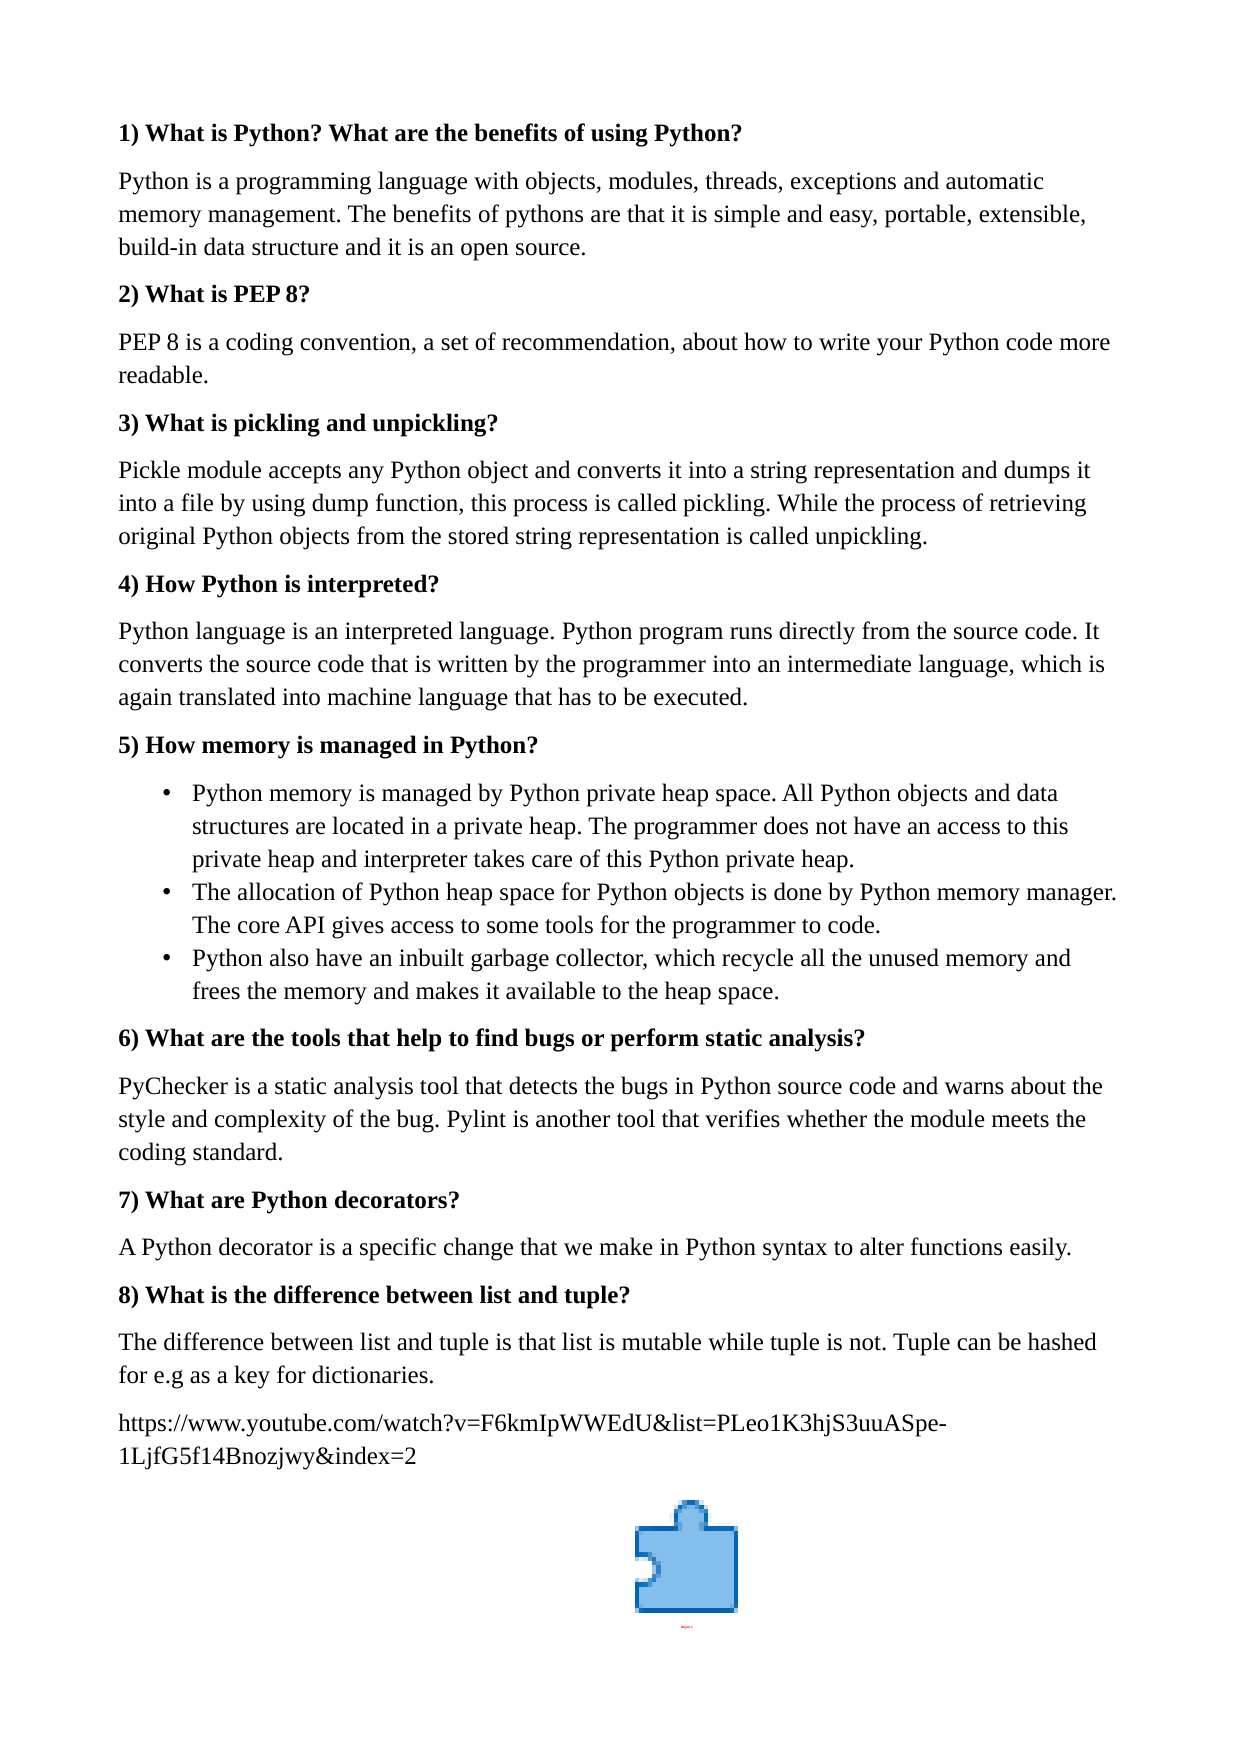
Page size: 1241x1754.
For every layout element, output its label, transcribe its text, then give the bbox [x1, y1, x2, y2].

text 6) What are the tools that help to find bugs or perform static analysis? [118, 1023, 1122, 1052]
text 8) What is the difference between list and tuple? [118, 1280, 1122, 1309]
text 5) How memory is managed in Python? [118, 730, 1122, 759]
text PEP 8 is a coding convention, a set of recommendation, about how to write your Python code more readable. [118, 327, 1122, 389]
list Python memory is managed by Python private heap space. All Python objects and data structures are located in a private heap. The programmer does not have an access to this private heap and interpreter takes care of this Python private heap. [162, 778, 1122, 872]
list The allocation of Python heap space for Python objects is done by Python memory manager. The core API gives access to some tools for the programmer to code. [162, 877, 1122, 938]
text Python is a programming language with objects, modules, threads, exceptions and automatic memory management. The benefits of pythons are that it is simple and easy, portable, extensible, build-in data structure and it is an open source. [118, 166, 1122, 261]
text Python language is an interpreted language. Python program runs directly from the source code. It converts the source code that is written by the programmer into an intermediate language, which is again translated into machine language that has to be executed. [118, 616, 1122, 711]
text The difference between list and tuple is that list is mutable while tuple is not. Tuple can be hashed for e.g as a key for dictionaries. [118, 1327, 1122, 1389]
list Python also have an inbuilt garbage collector, which recycle all the unused memory and frees the memory and makes it available to the heap space. [162, 943, 1122, 1004]
text 1) What is Python? What are the benefits of using Python? [118, 118, 1122, 147]
text PyChecker is a static analysis tool that detects the bugs in Python source code and warns about the style and complexity of the bug. Pylint is another tool that verifies whether the module meets the coding standard. [118, 1071, 1122, 1166]
text Pickle module accepts any Python object and converts it into a string representation and dumps it into a file by using dump function, this process is called pickling. While the process of retrieving original Python objects from the stored string representation is called unpickling. [118, 455, 1122, 550]
text 4) How Python is interpreted? [118, 569, 1122, 598]
text 3) What is pickling and unpickling? [118, 408, 1122, 436]
text https://www.youtube.com/watch?v=F6kmIpWWEdU&list=PLeo1K3hjS3uuASpe-1LjfG5f14Bnozjwy&index=2 [118, 1408, 1122, 1470]
text 2) What is PEP 8? [118, 279, 1122, 308]
text A Python decorator is a specific change that we make in Python syntax to alter functions easily. [118, 1232, 1122, 1261]
text 7) What are Python decorators? [118, 1185, 1122, 1213]
